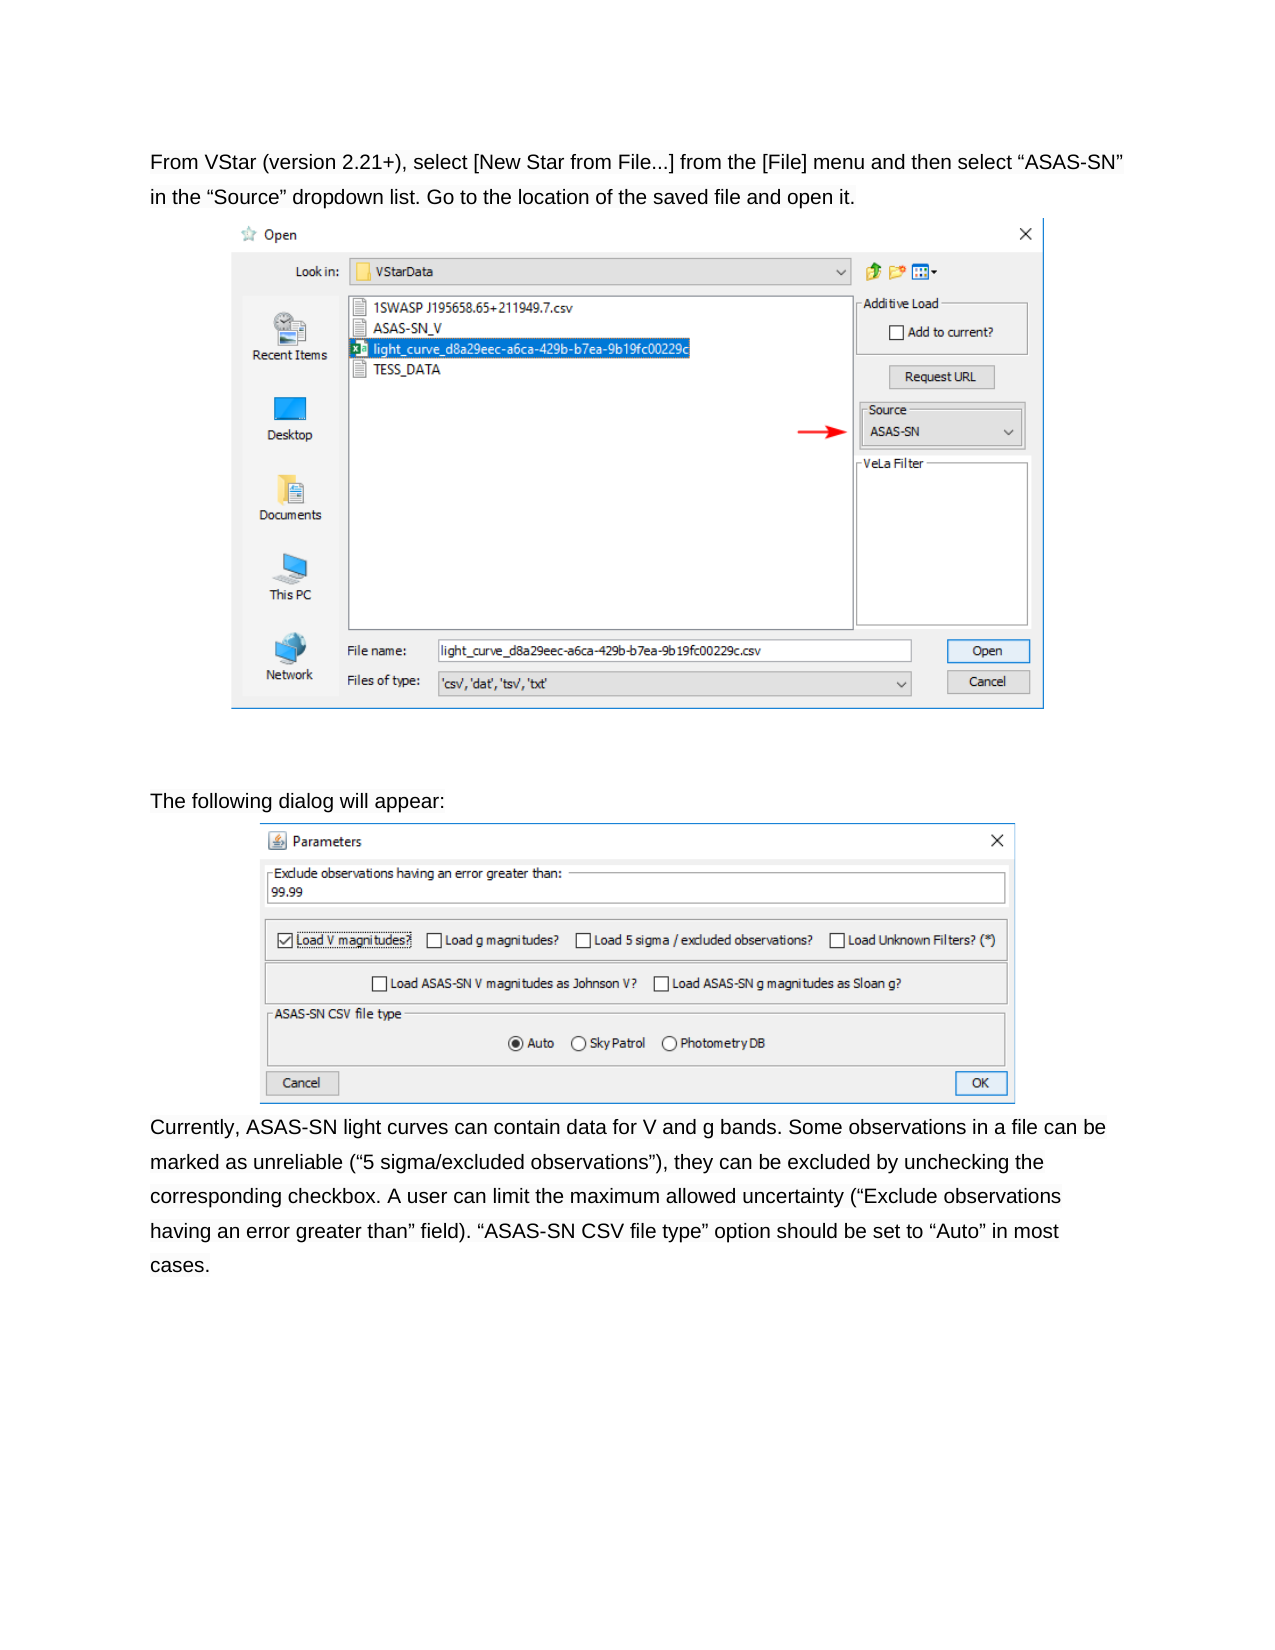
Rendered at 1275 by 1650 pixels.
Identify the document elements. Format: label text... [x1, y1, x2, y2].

text The following dialog will appear: [150, 789, 1125, 813]
picture [259, 823, 1016, 1104]
picture [231, 218, 1044, 709]
text From VStar (version 2.21+), select [New Star from File...] from the [File] menu and then select “ASAS-SN” in the “Source” dropdown list. Go to the location of the saved file and open it. [150, 150, 1125, 208]
text Currently, ASAS-SN light curves can contain data for V and g bands. Some observations in a file can be marked as unreliable (“5 sigma/excluded observations”), they can be excluded by unchecking the corresponding checkbox. A user can limit the maximum allowed uncertainty (“Exclude observations having an error greater than” field). “ASAS-SN CSV file type” option should be set to “Auto” in most cases. [150, 1115, 1125, 1277]
